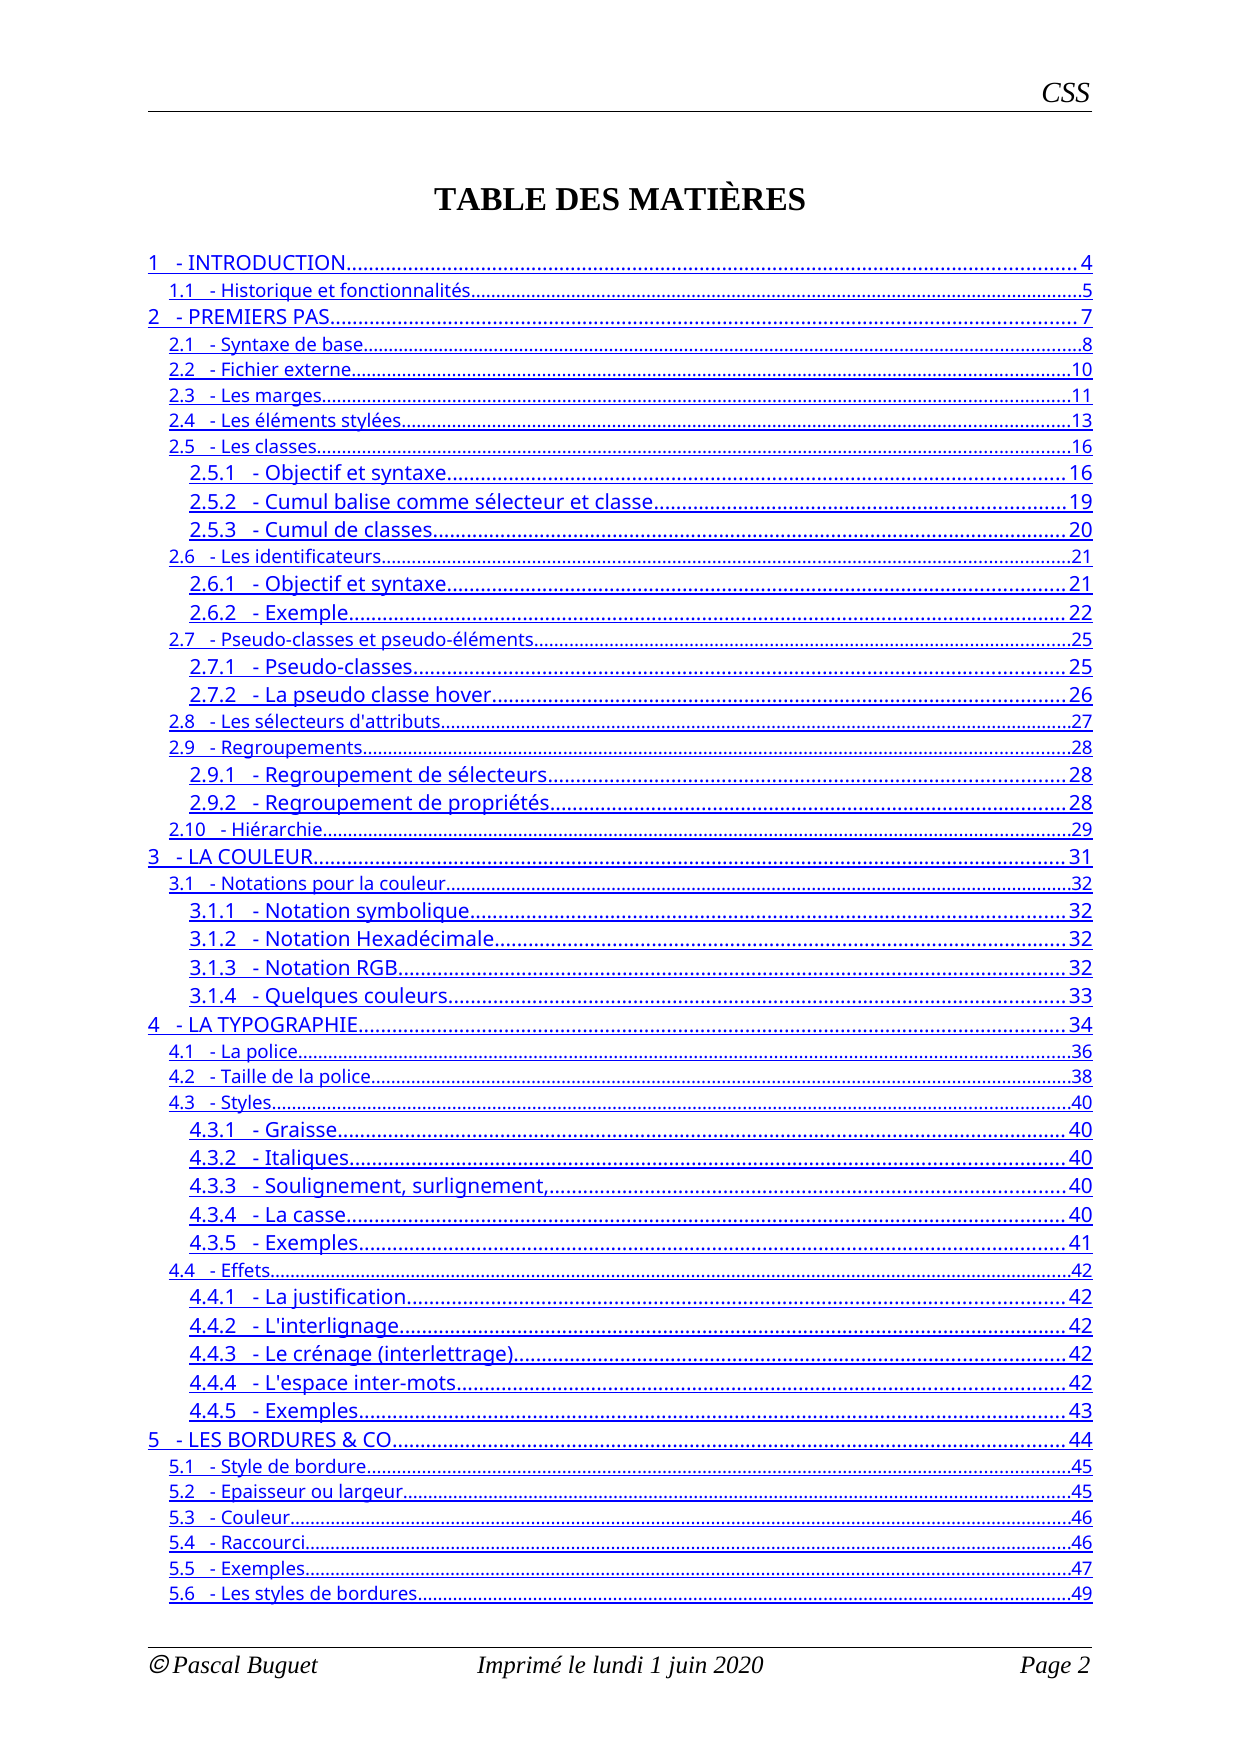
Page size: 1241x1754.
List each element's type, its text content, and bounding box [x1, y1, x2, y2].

text 2.7.1 - Pseudo-classes 25 [189, 652, 1092, 676]
text 2.4 - Les éléments stylées 13 [168, 407, 1092, 429]
text 2.1 - Syntaxe de base 8 [168, 331, 1092, 353]
text 2.5 - Les classes 16 [168, 433, 1092, 455]
text 4.3.3 - Soulignement, surlignement,… 40 [189, 1172, 1092, 1196]
text 2.5.2 - Cumul balise comme sélecteur et classe 19 [189, 487, 1092, 511]
text 4.4.1 - La justification 42 [189, 1282, 1092, 1307]
text 2.2 - Fichier externe 10 [168, 356, 1092, 378]
text 5.6 - Les styles de bordures 49 [168, 1581, 1092, 1602]
text 2.8 - Les sélecteurs d'attributs 27 [168, 709, 1092, 730]
text 2 - PREMIERS PAS 7 [148, 302, 1092, 327]
text 2.5.1 - Objectif et syntaxe 16 [189, 458, 1092, 483]
text 5.2 - Epaisseur ou largeur 45 [168, 1479, 1092, 1500]
text 3.1 - Notations pour la couleur 32 [168, 871, 1092, 892]
text 3.1.4 - Quelques couleurs 33 [189, 981, 1092, 1006]
text 2.9.2 - Regroupement de propriétés 28 [189, 788, 1092, 812]
text 4 - LA TYPOGRAPHIE 34 [148, 1010, 1092, 1034]
text 4.4.2 - L'interlignage 42 [189, 1311, 1092, 1335]
text 4.3.1 - Graisse 40 [189, 1115, 1092, 1139]
text 5 - LES BORDURES & CO 44 [148, 1425, 1092, 1449]
text 4.4.3 - Le crénage (interlettrage) 42 [189, 1339, 1092, 1363]
text 4.3.5 - Exemples 41 [189, 1228, 1092, 1253]
text 3.1.3 - Notation RGB 32 [189, 953, 1092, 977]
text 5.3 - Couleur 46 [168, 1504, 1092, 1526]
text 4.3.4 - La casse 40 [189, 1200, 1092, 1224]
text 2.6.1 - Objectif et syntaxe 21 [189, 569, 1092, 593]
text 3 - LA COULEUR 31 [148, 842, 1092, 866]
text 4.3.2 - Italiques 40 [189, 1143, 1092, 1167]
text 1 - INTRODUCTION 4 [148, 248, 1092, 273]
text 5.1 - Style de bordure 45 [168, 1453, 1092, 1475]
text 3.1.2 - Notation Hexadécimale 32 [189, 924, 1092, 949]
text 5.4 - Raccourci 46 [168, 1530, 1092, 1551]
text 4.4 - Effets 42 [168, 1257, 1092, 1279]
text 4.1 - La police 36 [168, 1038, 1092, 1060]
text 2.6.2 - Exemple 22 [189, 598, 1092, 622]
text 2.10 - Hiérarchie 29 [168, 817, 1092, 838]
text 2.6 - Les identificateurs 21 [168, 544, 1092, 566]
text 1.1 - Historique et fonctionnalités 5 [168, 277, 1092, 299]
text 2.7.2 - La pseudo classe hover 26 [189, 680, 1092, 704]
text 2.5.3 - Cumul de classes 20 [189, 515, 1092, 539]
text 4.2 - Taille de la police 38 [168, 1064, 1092, 1086]
text 5.5 - Exemples 47 [168, 1555, 1092, 1577]
text 2.3 - Les marges 11 [168, 382, 1092, 404]
text 3.1.1 - Notation symbolique 32 [189, 896, 1092, 920]
text 4.4.4 - L'espace inter-mots 42 [189, 1368, 1092, 1392]
text 2.7 - Pseudo-classes et pseudo-éléments 25 [168, 626, 1092, 648]
text 2.9.1 - Regroupement de sélecteurs 28 [189, 760, 1092, 784]
text 2.9 - Regroupements 28 [168, 734, 1092, 756]
text 4.3 - Styles 40 [168, 1089, 1092, 1111]
text 4.4.5 - Exemples 43 [189, 1396, 1092, 1420]
text TABLE DES MATIÈRES [148, 179, 1092, 217]
